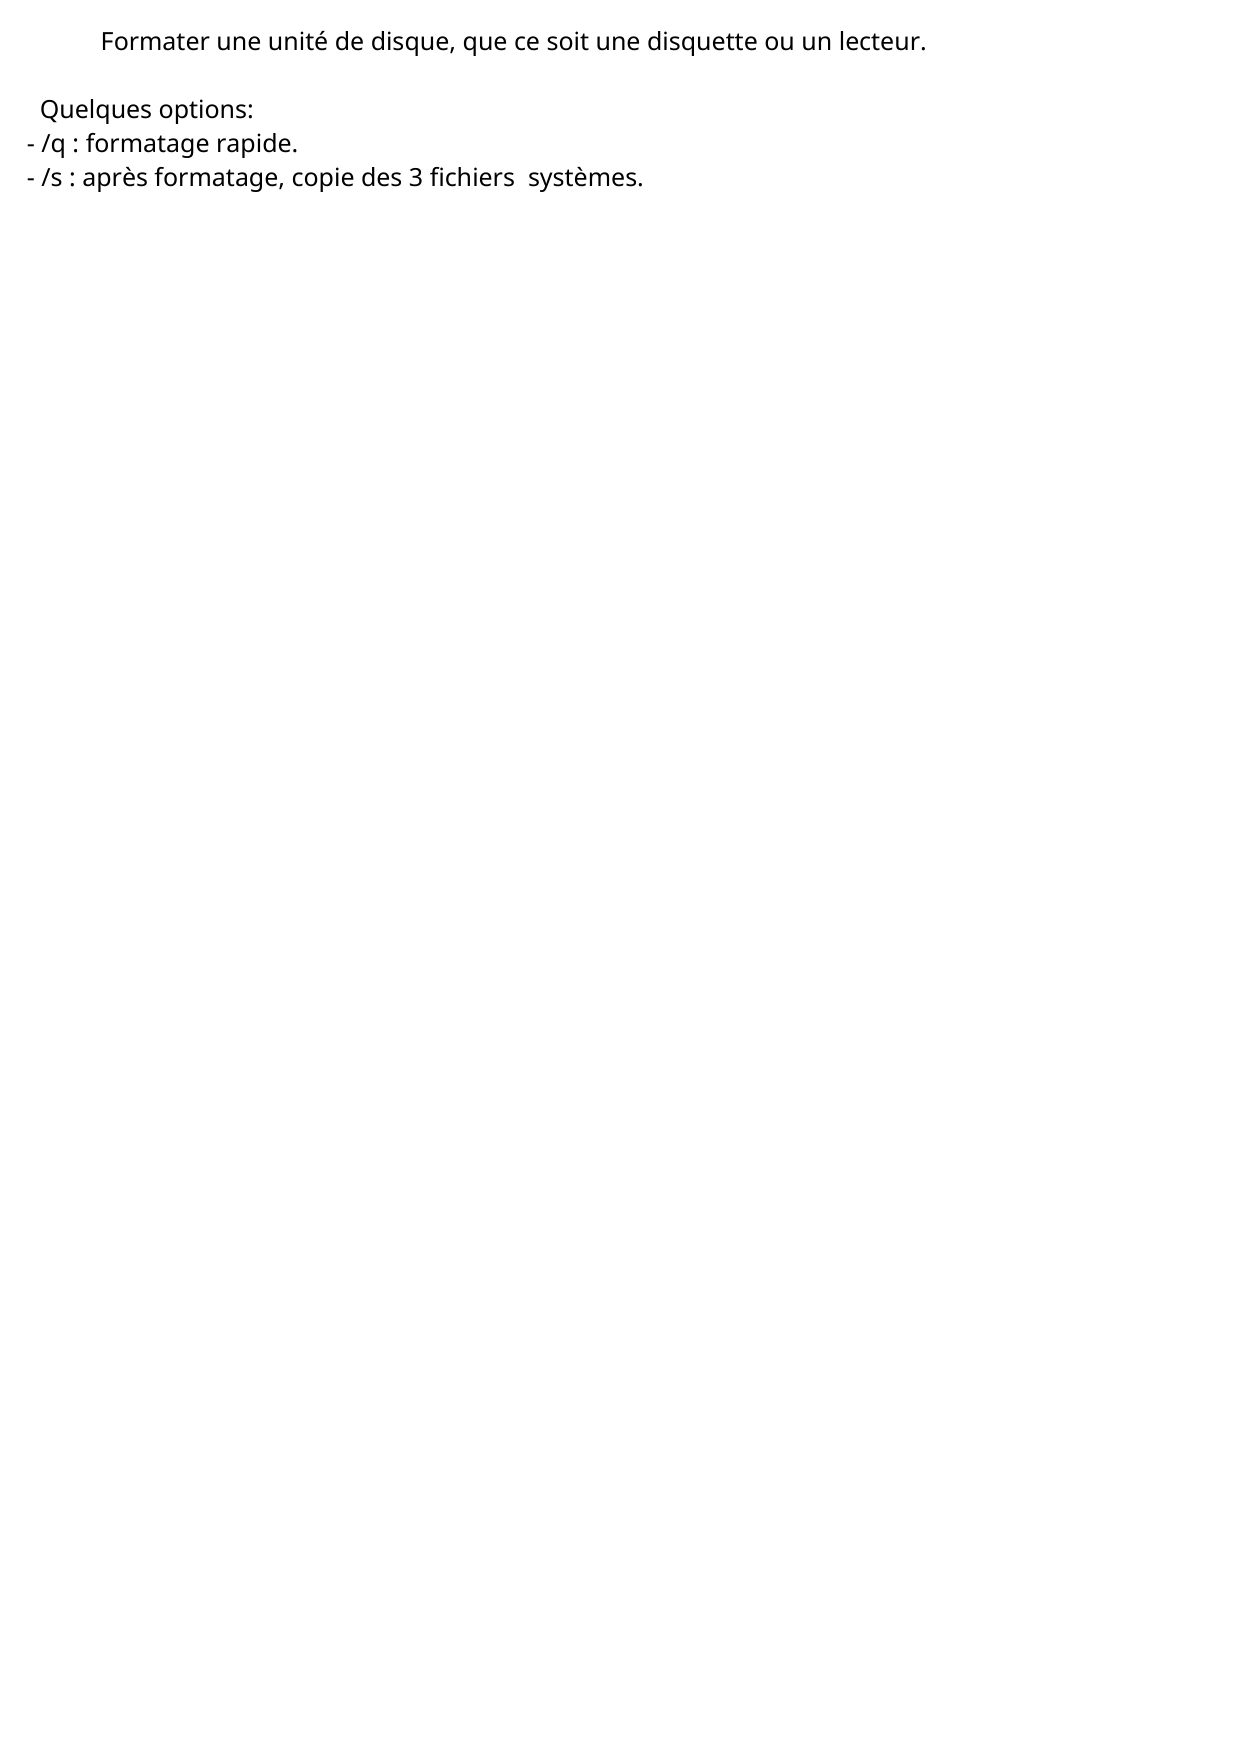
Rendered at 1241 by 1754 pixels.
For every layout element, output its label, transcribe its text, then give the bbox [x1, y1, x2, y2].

text Quelques options: [27, 92, 1220, 126]
text Formater une unité de disque, que ce soit une disquette ou un lecteur. [27, 23, 1220, 57]
text - /q : formatage rapide. [27, 126, 1220, 160]
text - /s : après formatage, copie des 3 fichiers systèmes. [27, 160, 1220, 194]
